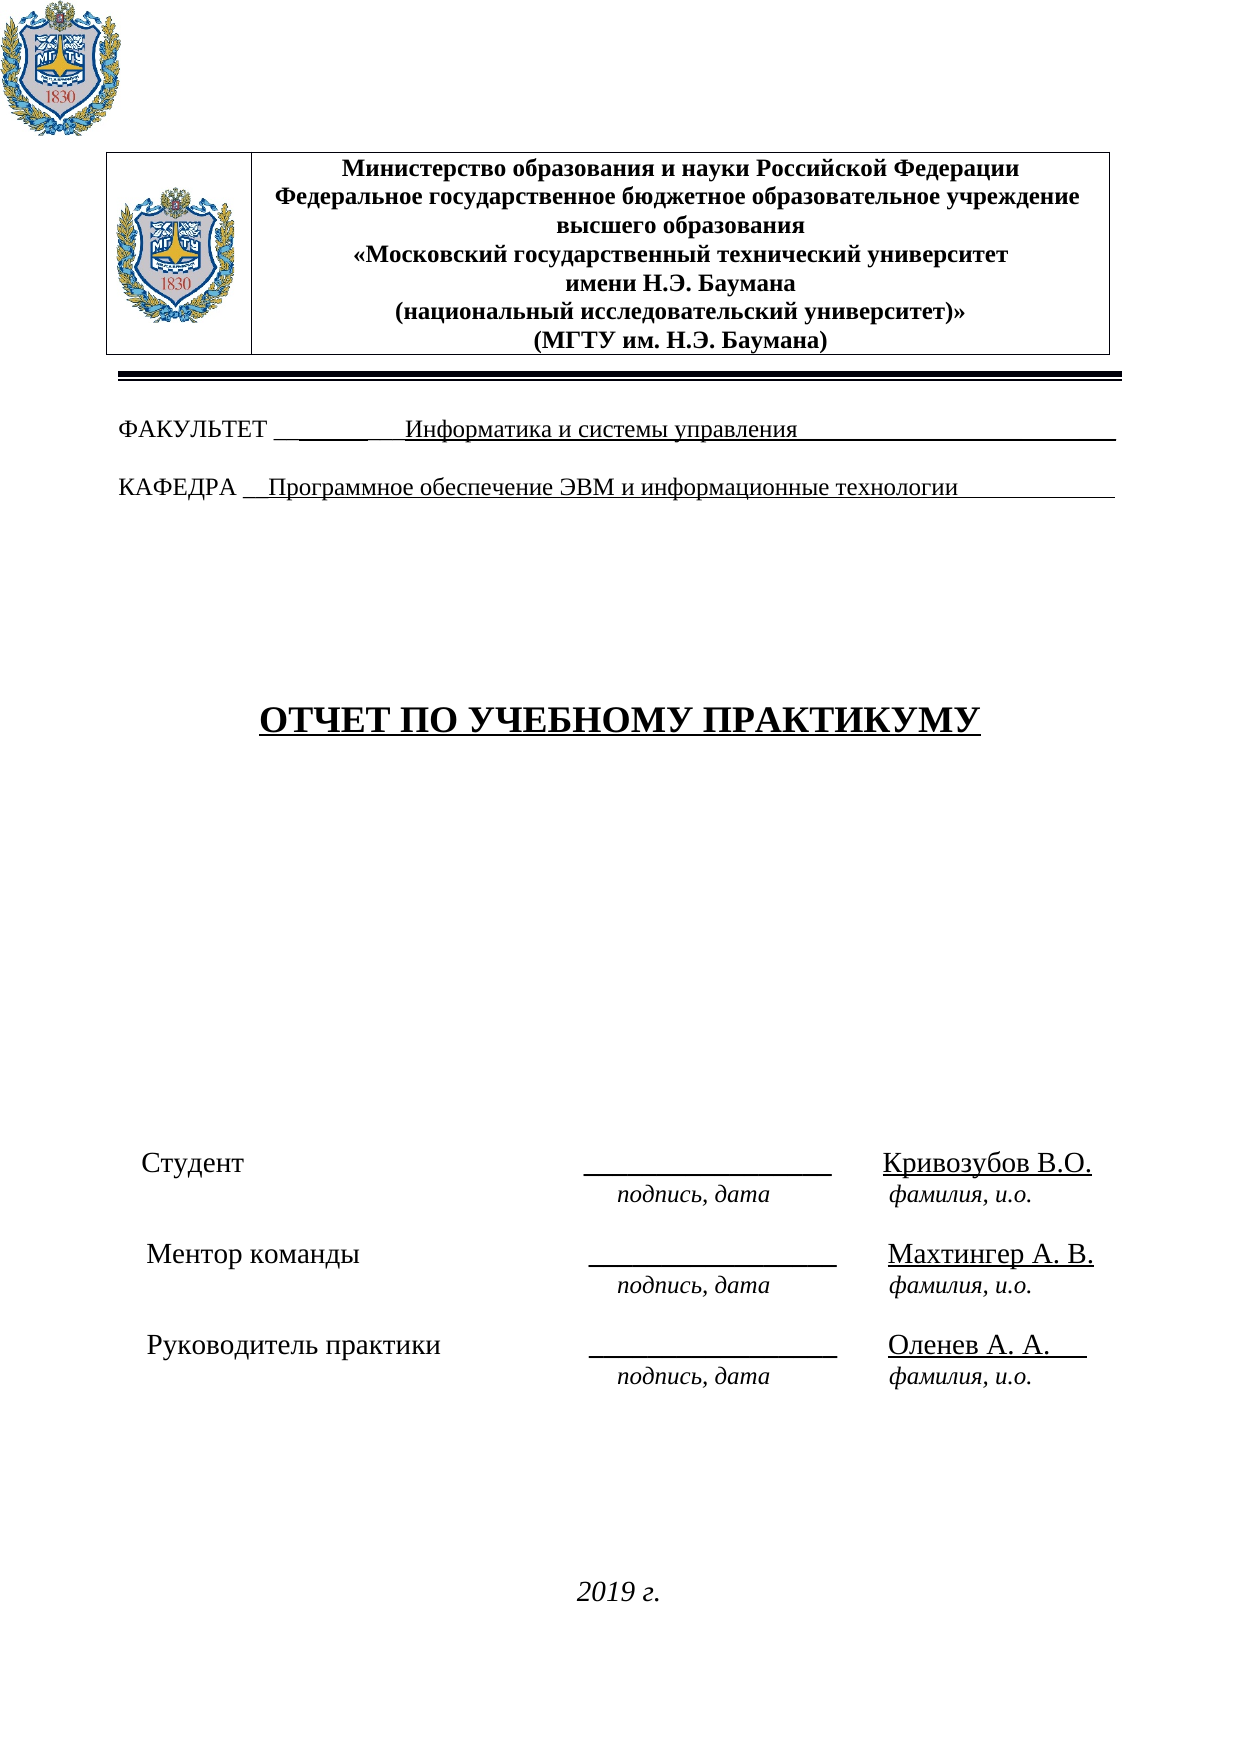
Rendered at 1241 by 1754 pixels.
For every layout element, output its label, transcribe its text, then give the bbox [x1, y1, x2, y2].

text ОТЧЕТ ПО УЧЕБНОМУ ПРАКТИКУМУ [118, 697, 1122, 740]
text Руководитель практики _________________ Оленев А. А. [118, 1327, 1122, 1361]
text КАФЕДРА __Программное обеспечение ЭВМ и информационные технологии [118, 472, 1122, 501]
text Студент _________________ Кривозубов В.О. [118, 1145, 1122, 1179]
text Ментор команды _________________ Махтингер А. В. [118, 1236, 1122, 1270]
picture [125, 187, 237, 323]
text ФАКУЛЬТЕТ __ ___Информатика и системы управления__________________ ___ [118, 414, 1122, 443]
text 2019 г. [118, 1574, 1122, 1607]
picture [0, 0, 121, 136]
table_header [107, 153, 251, 354]
text подпись, дата фамилия, и.о. [192, 1270, 1063, 1298]
table_header Министерство образования и науки Российской Федерации Федеральное государственное бюджетное образовательное учреждение высшего образования «Московский государственный технический университет имени Н.Э. Баумана (национальный исследовательский университет)» (МГТУ им. Н.Э. Баумана) [252, 153, 1109, 354]
text подпись, дата фамилия, и.о. [192, 1361, 1063, 1389]
text подпись, дата фамилия, и.о. [192, 1179, 1063, 1207]
